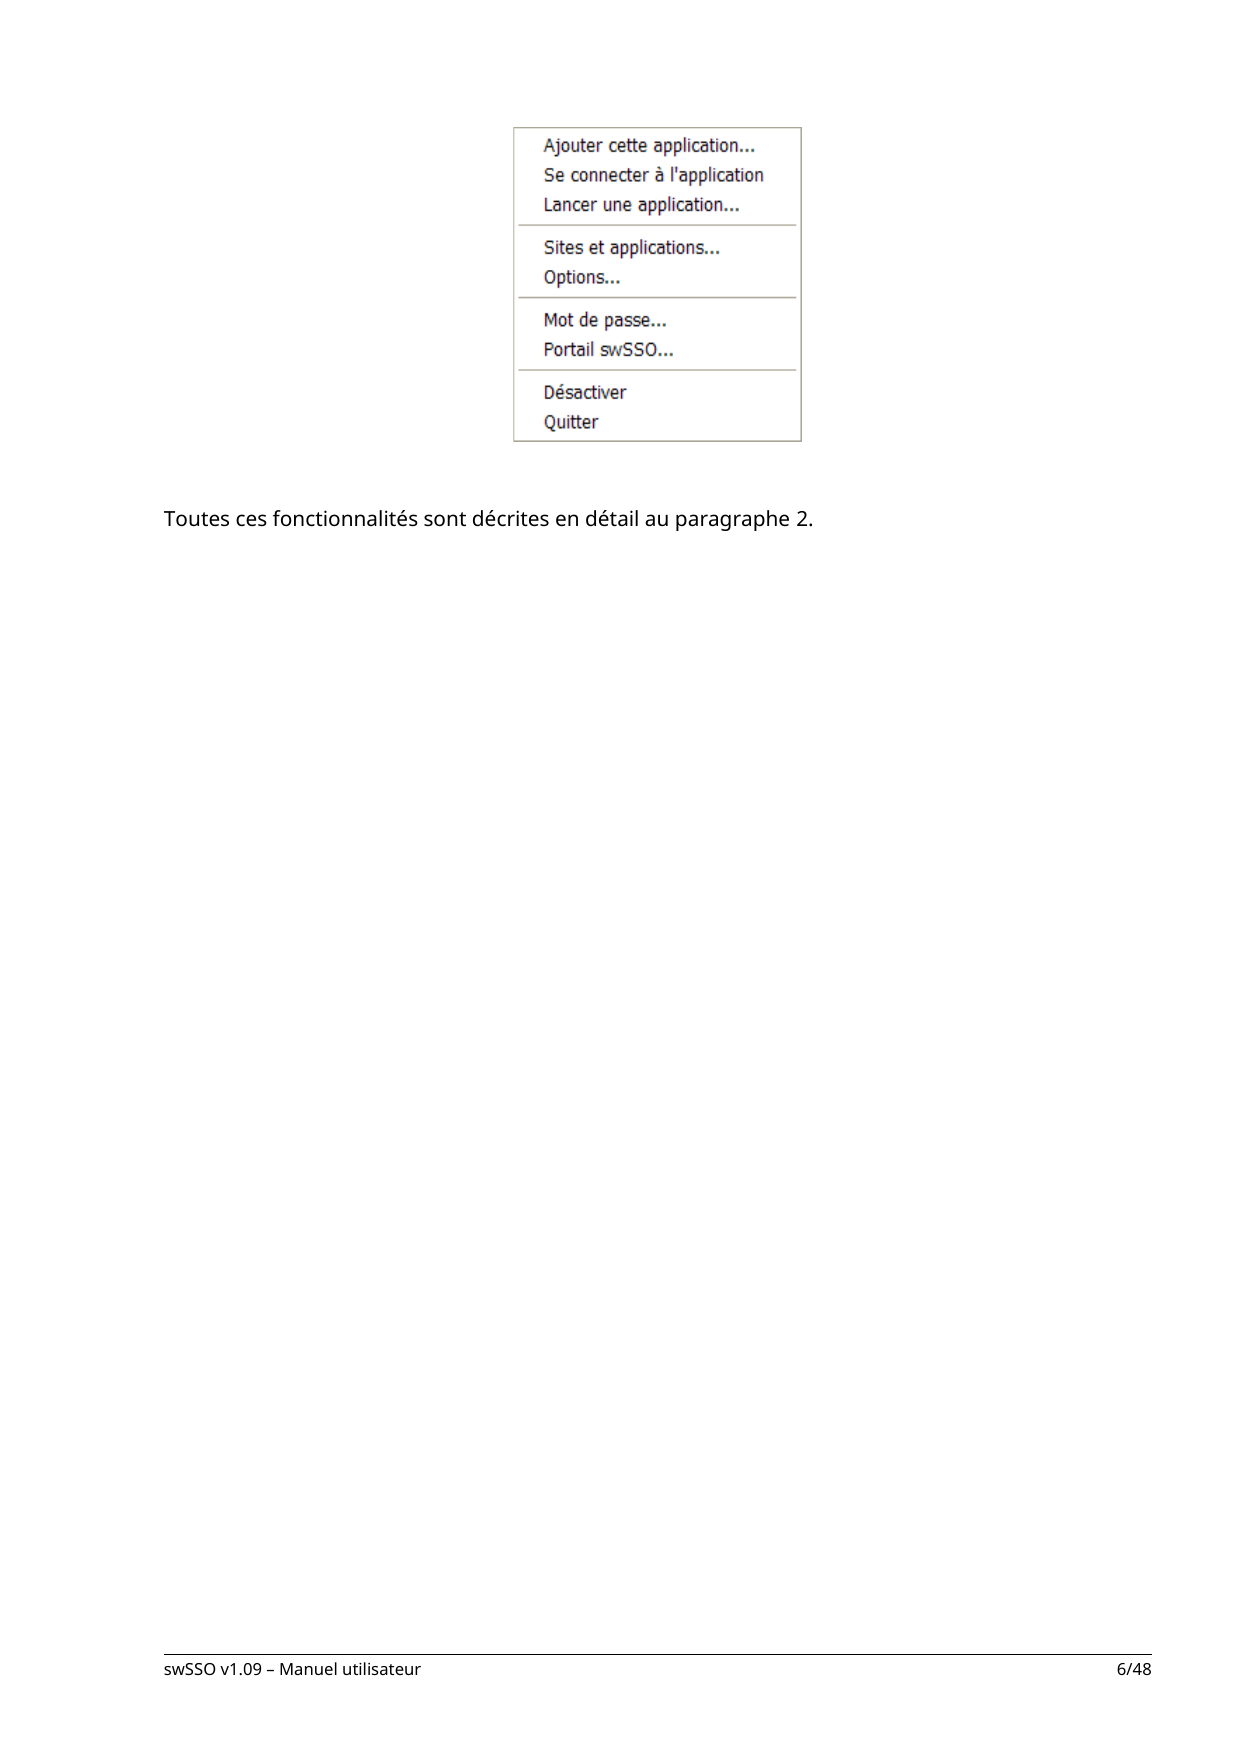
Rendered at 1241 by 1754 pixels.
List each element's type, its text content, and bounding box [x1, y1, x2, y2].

text Toutes ces fonctionnalités sont décrites en détail au paragraphe 2. [164, 504, 1152, 533]
picture [513, 127, 802, 442]
